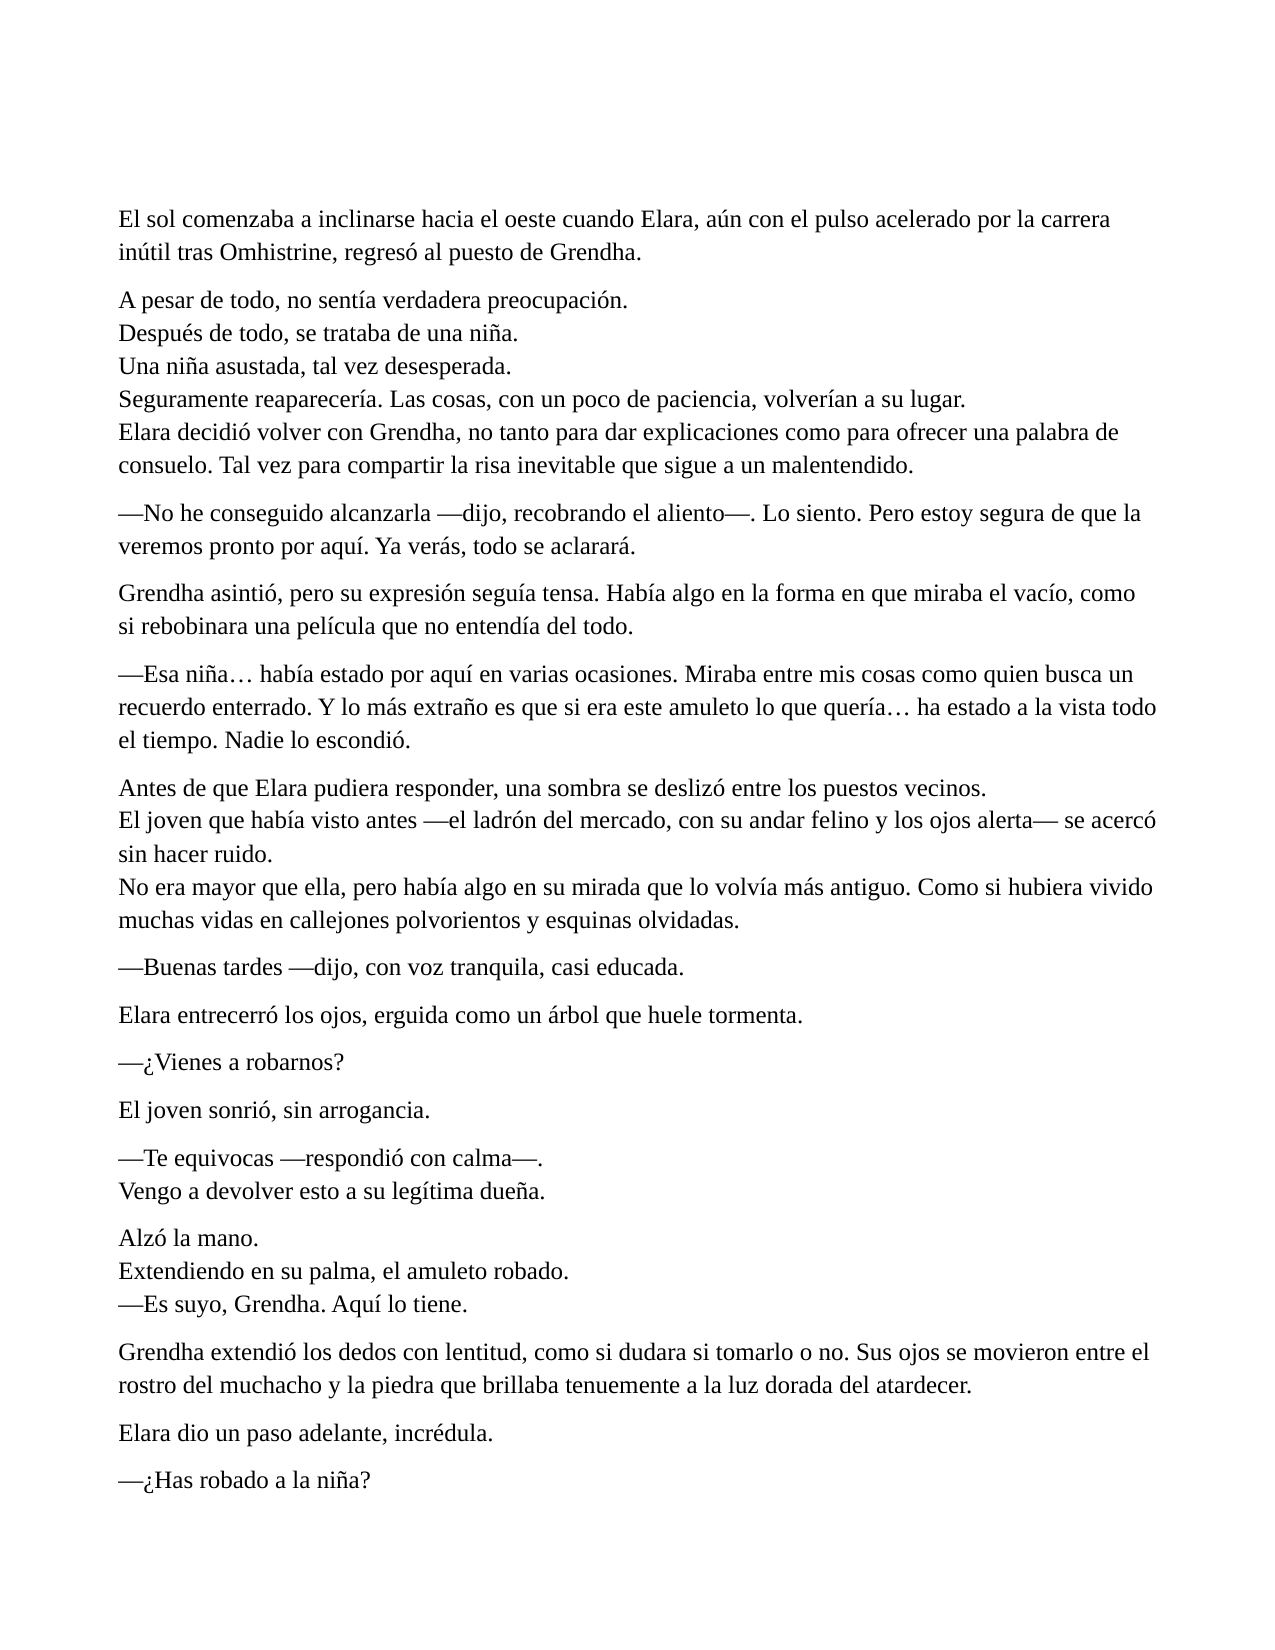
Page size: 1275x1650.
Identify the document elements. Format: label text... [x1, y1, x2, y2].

text —Esa niña… había estado por aquí en varias ocasiones. Miraba entre mis cosas como quien busca un recuerdo enterrado. Y lo más extraño es que si era este amuleto lo que quería… ha estado a la vista todo el tiempo. Nadie lo escondió. [118, 659, 1157, 754]
text Grendha extendió los dedos con lentitud, como si dudara si tomarlo o no. Sus ojos se movieron entre el rostro del muchacho y la piedra que brillaba tenuemente a la luz dorada del atardecer. [118, 1337, 1157, 1399]
text Antes de que Elara pudiera responder, una sombra se deslizó entre los puestos vecinos. El joven que había visto antes —el ladrón del mercado, con su andar felino y los ojos alerta— se acercó sin hacer ruido. No era mayor que ella, pero había algo en su mirada que lo volvía más antiguo. Como si hubiera vivido muchas vidas en callejones polvorientos y esquinas olvidadas. [118, 773, 1157, 933]
text —Buenas tardes —dijo, con voz tranquila, casi educada. [118, 952, 1157, 981]
text El joven sonrió, sin arrogancia. [118, 1095, 1157, 1124]
text —No he conseguido alcanzarla —dijo, recobrando el aliento—. Lo siento. Pero estoy segura de que la veremos pronto por aquí. Ya verás, todo se aclarará. [118, 498, 1157, 559]
text Alzó la mano. Extendiendo en su palma, el amuleto robado. —Es suyo, Grendha. Aquí lo tiene. [118, 1223, 1157, 1318]
text —Te equivocas —respondió con calma—. Vengo a devolver esto a su legítima dueña. [118, 1143, 1157, 1204]
text —¿Vienes a robarnos? [118, 1047, 1157, 1076]
text —¿Has robado a la niña? [118, 1465, 1157, 1494]
text Grendha asintió, pero su expresión seguía tensa. Había algo en la forma en que miraba el vacío, como si rebobinara una película que no entendía del todo. [118, 578, 1157, 640]
text Elara dio un paso adelante, incrédula. [118, 1418, 1157, 1446]
text El sol comenzaba a inclinarse hacia el oeste cuando Elara, aún con el pulso acelerado por la carrera inútil tras Omhistrine, regresó al puesto de Grendha. [118, 204, 1157, 266]
text Elara entrecerró los ojos, erguida como un árbol que huele tormenta. [118, 1000, 1157, 1029]
text A pesar de todo, no sentía verdadera preocupación. Después de todo, se trataba de una niña. Una niña asustada, tal vez desesperada. Seguramente reaparecería. Las cosas, con un poco de paciencia, volverían a su lugar. Elara decidió volver con Grendha, no tanto para dar explicaciones como para ofrecer una palabra de consuelo. Tal vez para compartir la risa inevitable que sigue a un malentendido. [118, 285, 1157, 479]
